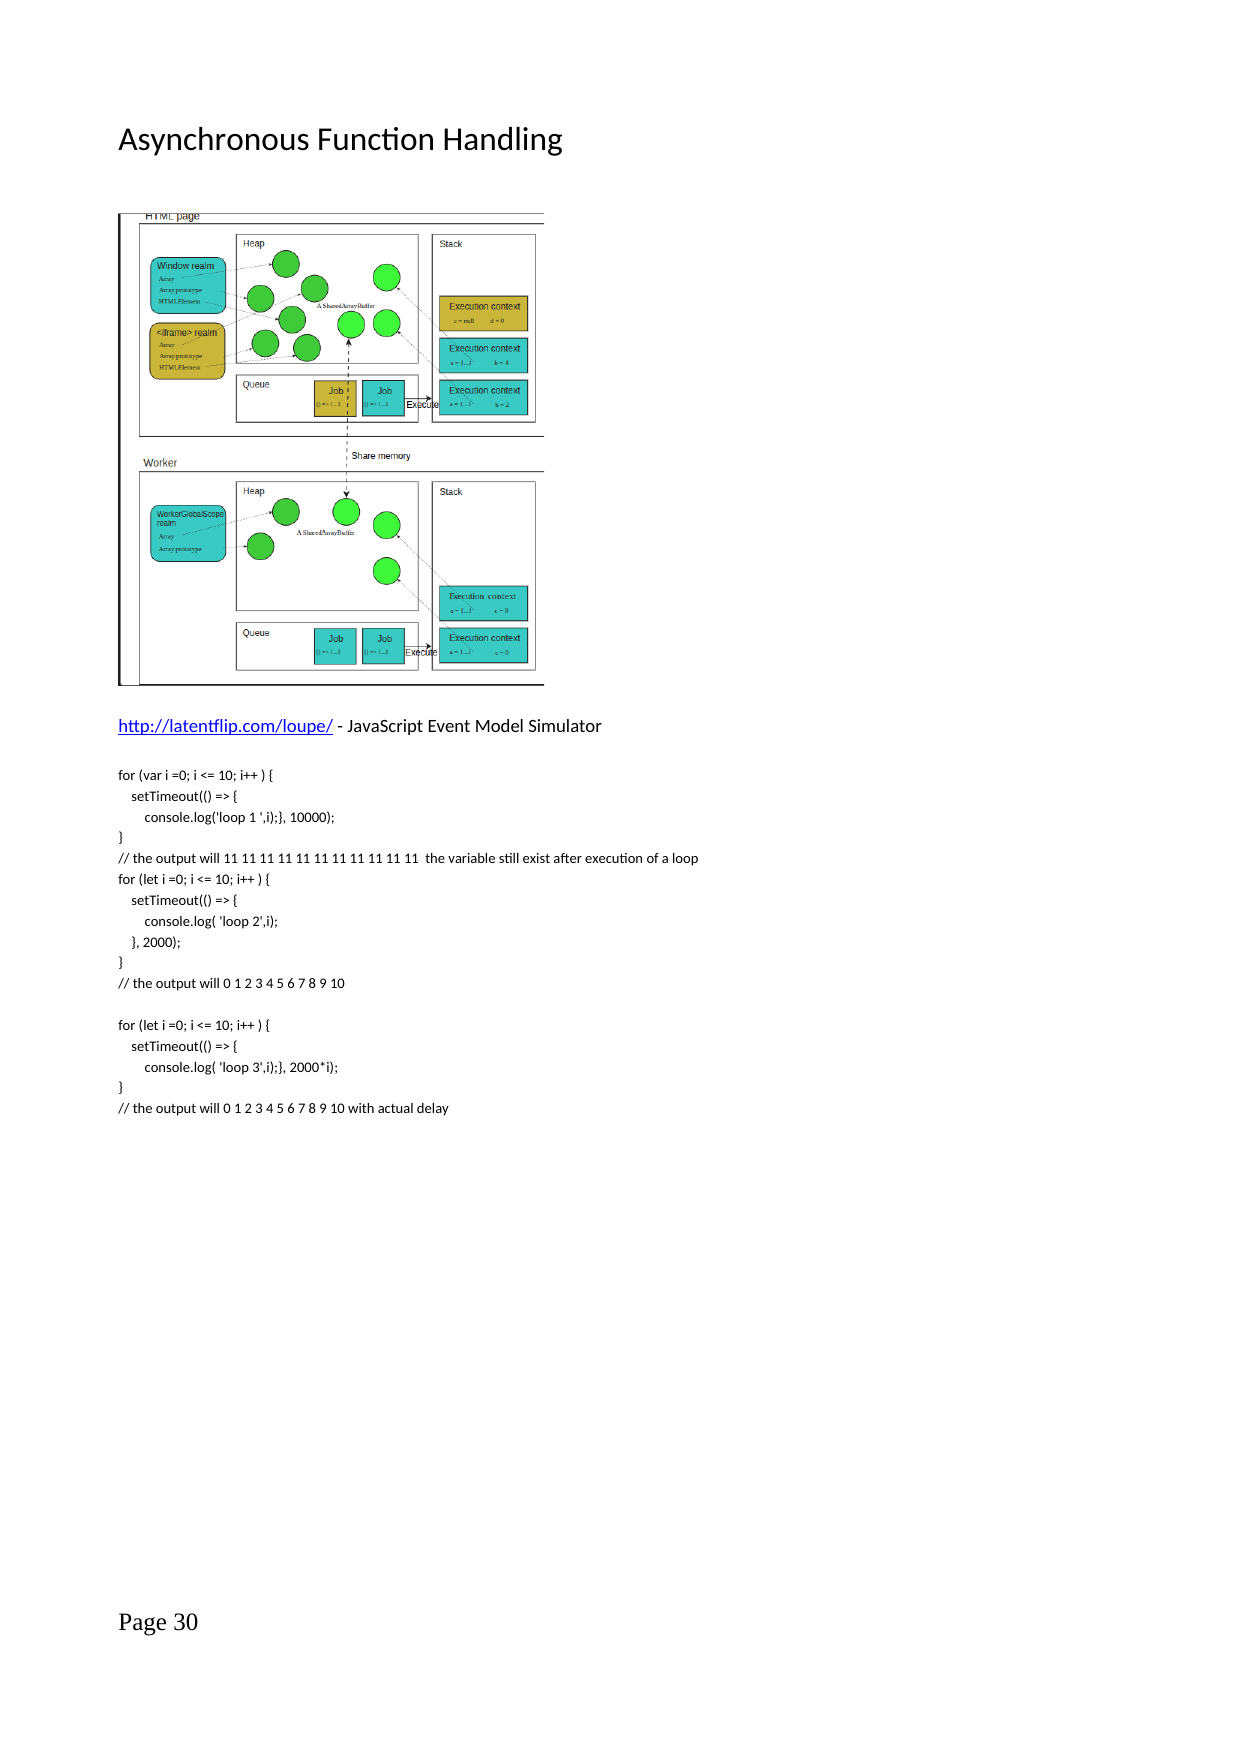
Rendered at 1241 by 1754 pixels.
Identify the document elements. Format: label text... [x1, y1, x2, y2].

text setTimeout(() => { [118, 1037, 1122, 1055]
text } [118, 829, 1122, 847]
text setTimeout(() => { [118, 787, 1122, 805]
text // the output will 0 1 2 3 4 5 6 7 8 9 10 with actual delay [118, 1099, 1122, 1117]
text for (let i =0; i <= 10; i++ ) { [118, 870, 1122, 888]
text setTimeout(() => { [118, 891, 1122, 909]
text // the output will 0 1 2 3 4 5 6 7 8 9 10 [118, 974, 1122, 992]
text } [118, 954, 1122, 972]
text console.log('loop 1 ',i);}, 10000); [118, 808, 1122, 826]
text Asynchronous Function Handling [118, 118, 1122, 159]
text }, 2000); [118, 933, 1122, 951]
text for (let i =0; i <= 10; i++ ) { [118, 1016, 1122, 1034]
text } [118, 1079, 1122, 1097]
text http://latentflip.com/loupe/ - JavaScript Event Model Simulator [118, 714, 1122, 737]
text console.log( 'loop 3',i);}, 2000*i); [118, 1058, 1122, 1076]
picture [118, 213, 545, 686]
text for (var i =0; i <= 10; i++ ) { [118, 766, 1122, 784]
text console.log( 'loop 2',i); [118, 912, 1122, 930]
text // the output will 11 11 11 11 11 11 11 11 11 11 11 the variable still exist after execution of a loop [118, 849, 1122, 867]
